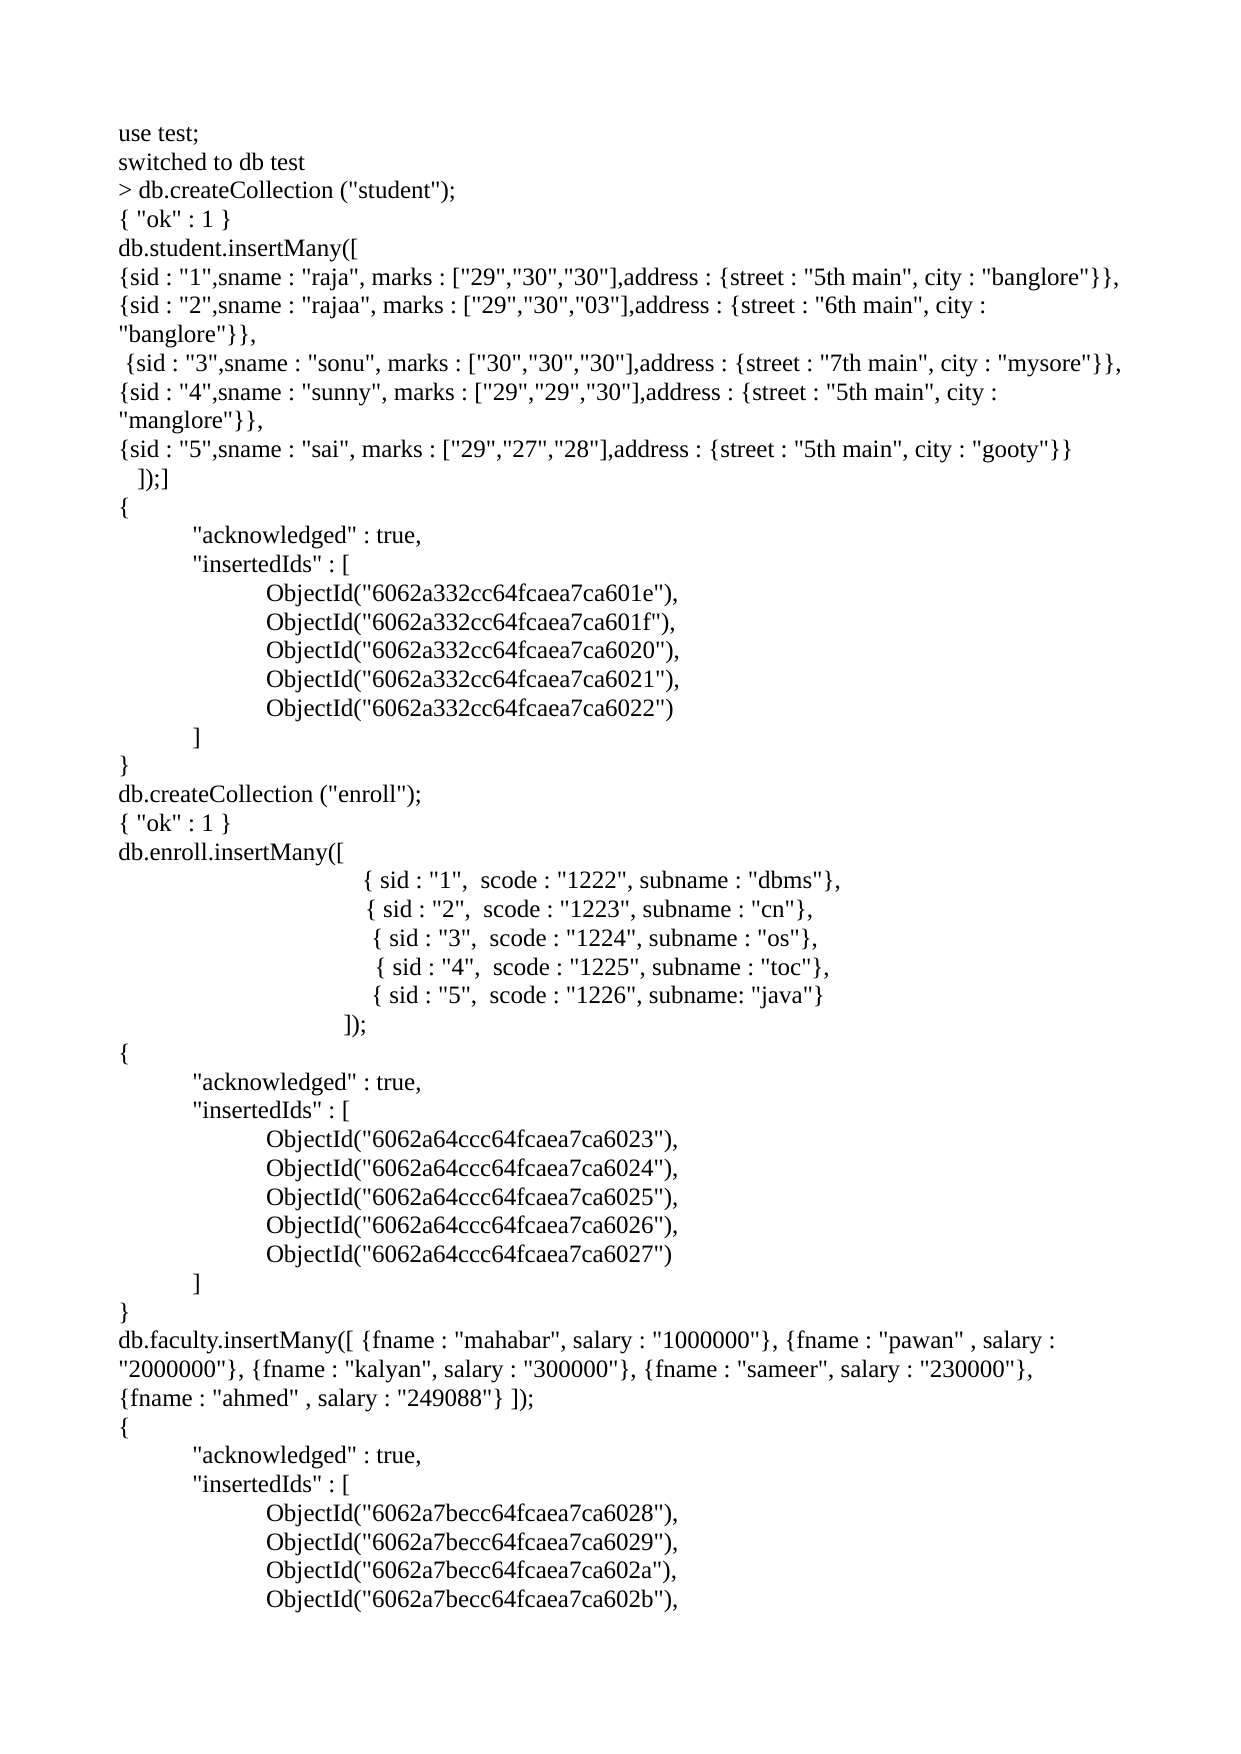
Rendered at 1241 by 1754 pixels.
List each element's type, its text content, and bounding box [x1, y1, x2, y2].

text ObjectId("6062a332cc64fcaea7ca6022") [118, 693, 1122, 722]
text "insertedIds" : [ [118, 549, 1122, 578]
text db.createCollection ("enroll"); [118, 779, 1122, 808]
text { sid : "1", scode : "1222", subname : "dbms"}, [118, 866, 1122, 894]
text ObjectId("6062a64ccc64fcaea7ca6023"), [118, 1124, 1122, 1153]
text { [118, 1038, 1122, 1067]
text "acknowledged" : true, [118, 1067, 1122, 1096]
text ] [118, 1268, 1122, 1297]
text ObjectId("6062a332cc64fcaea7ca6021"), [118, 664, 1122, 693]
text use test; [118, 118, 1122, 147]
text ]); [118, 1009, 1122, 1038]
text "insertedIds" : [ [118, 1096, 1122, 1124]
text {sid : "4",sname : "sunny", marks : ["29","29","30"],address : {street : "5th main", city : "manglore"}}, [118, 377, 1122, 434]
text db.faculty.insertMany([ {fname : "mahabar", salary : "1000000"}, {fname : "pawan" , salary : "2000000"}, {fname : "kalyan", salary : "300000"}, {fname : "sameer", salary : "230000"}, {fname : "ahmed" , salary : "249088"} ]); [118, 1326, 1122, 1412]
text db.student.insertMany([ [118, 233, 1122, 262]
text "acknowledged" : true, [118, 1441, 1122, 1469]
text } [118, 1297, 1122, 1326]
text db.enroll.insertMany([ [118, 837, 1122, 866]
text "insertedIds" : [ [118, 1469, 1122, 1498]
text { sid : "3", scode : "1224", subname : "os"}, [118, 923, 1122, 952]
text ObjectId("6062a7becc64fcaea7ca6029"), [118, 1527, 1122, 1556]
text ObjectId("6062a64ccc64fcaea7ca6024"), [118, 1153, 1122, 1182]
text { "ok" : 1 } [118, 204, 1122, 233]
text ObjectId("6062a332cc64fcaea7ca6020"), [118, 636, 1122, 664]
text ObjectId("6062a64ccc64fcaea7ca6026"), [118, 1211, 1122, 1239]
text { [118, 492, 1122, 521]
text { [118, 1412, 1122, 1441]
text {sid : "2",sname : "rajaa", marks : ["29","30","03"],address : {street : "6th main", city : "banglore"}}, [118, 291, 1122, 348]
text {sid : "5",sname : "sai", marks : ["29","27","28"],address : {street : "5th main", city : "gooty"}} [118, 434, 1122, 463]
text ObjectId("6062a64ccc64fcaea7ca6027") [118, 1239, 1122, 1268]
text ObjectId("6062a332cc64fcaea7ca601f"), [118, 607, 1122, 636]
text ObjectId("6062a7becc64fcaea7ca602a"), [118, 1556, 1122, 1584]
text ] [118, 722, 1122, 751]
text ObjectId("6062a64ccc64fcaea7ca6025"), [118, 1182, 1122, 1211]
text { sid : "4", scode : "1225", subname : "toc"}, [118, 952, 1122, 981]
text } [118, 751, 1122, 779]
text { "ok" : 1 } [118, 808, 1122, 837]
text ObjectId("6062a7becc64fcaea7ca602b"), [118, 1584, 1122, 1613]
text {sid : "1",sname : "raja", marks : ["29","30","30"],address : {street : "5th main", city : "banglore"}}, [118, 262, 1122, 291]
text ]);] [118, 463, 1122, 492]
text { sid : "5", scode : "1226", subname: "java"} [118, 981, 1122, 1009]
text {sid : "3",sname : "sonu", marks : ["30","30","30"],address : {street : "7th main", city : "mysore"}}, [118, 348, 1122, 377]
text ObjectId("6062a7becc64fcaea7ca6028"), [118, 1498, 1122, 1527]
text ObjectId("6062a332cc64fcaea7ca601e"), [118, 578, 1122, 607]
text "acknowledged" : true, [118, 521, 1122, 549]
text switched to db test [118, 147, 1122, 176]
text > db.createCollection ("student"); [118, 176, 1122, 204]
text { sid : "2", scode : "1223", subname : "cn"}, [118, 894, 1122, 923]
